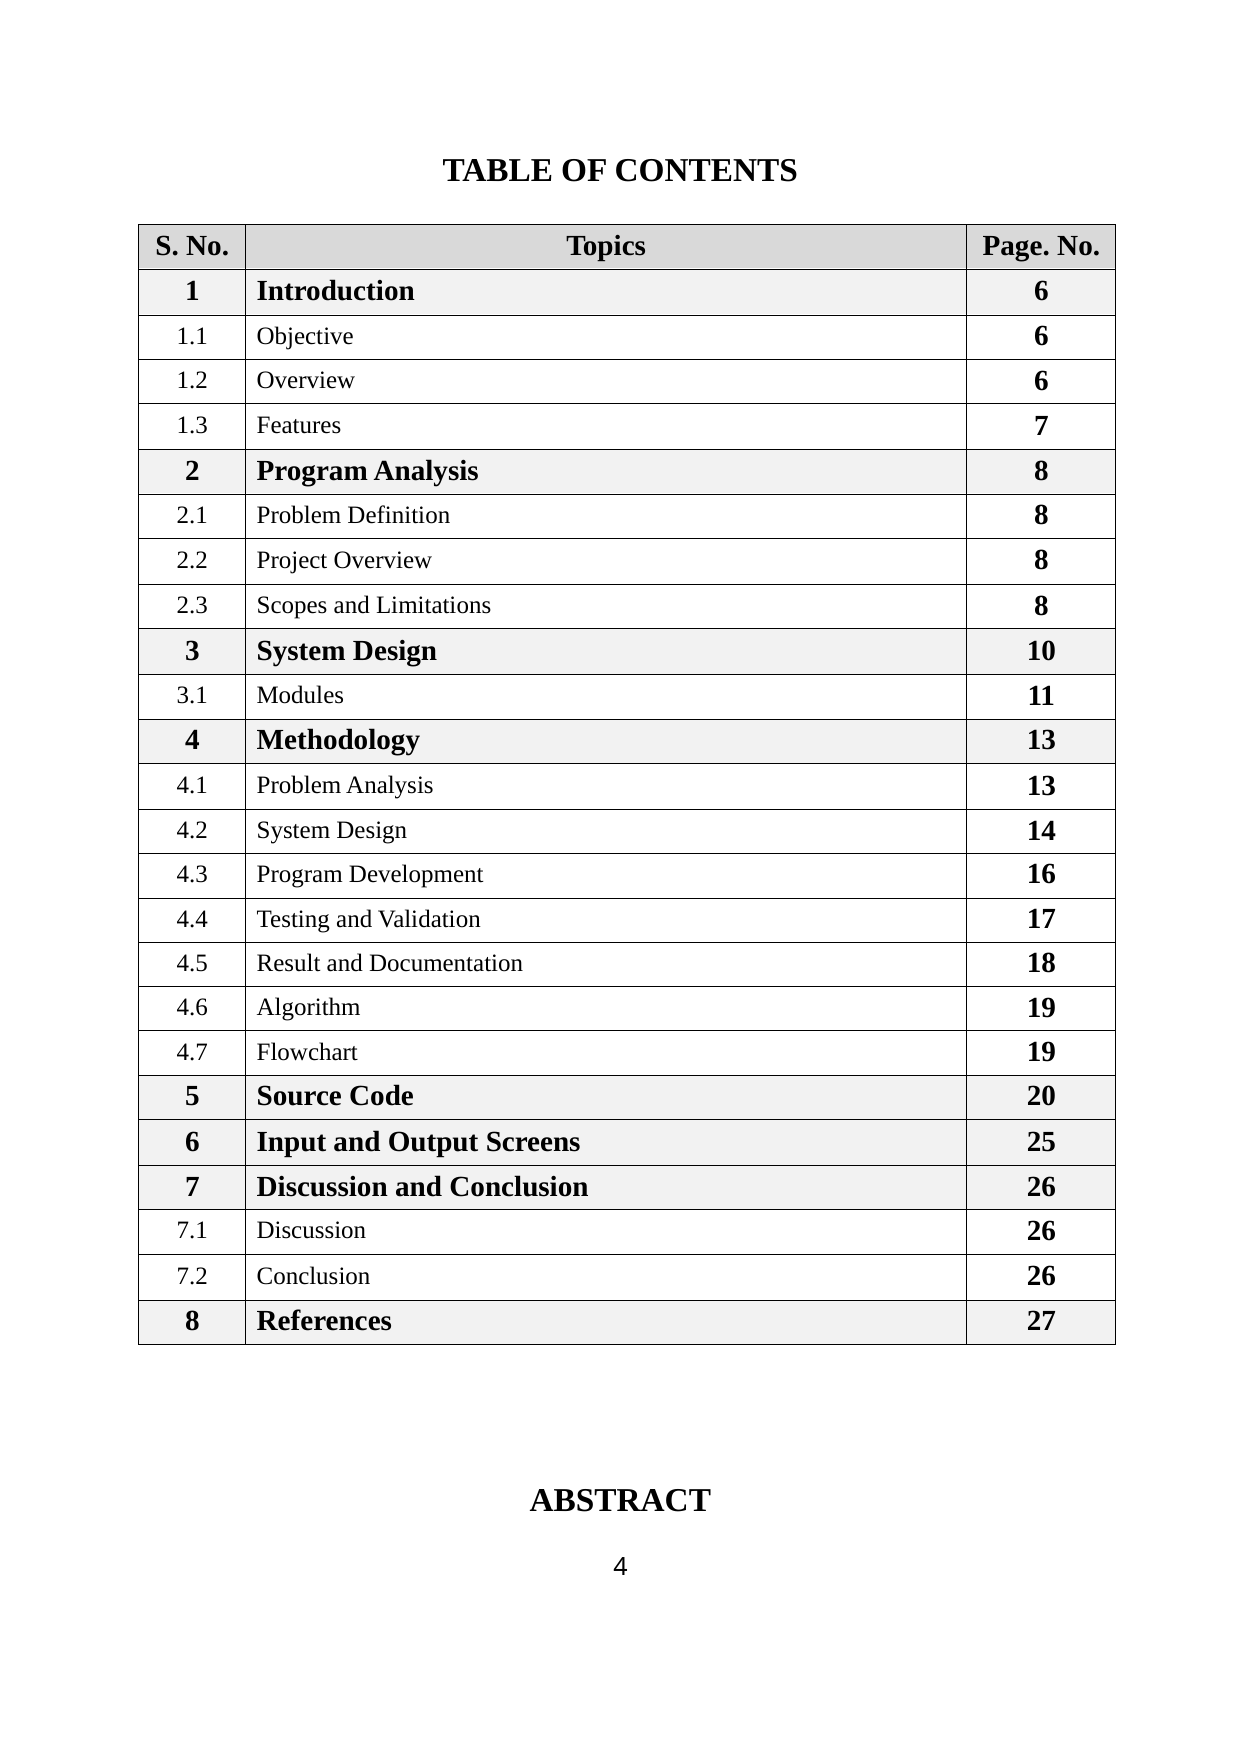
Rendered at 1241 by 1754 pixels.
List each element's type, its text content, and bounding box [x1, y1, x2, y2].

table_cell 1.1 [139, 316, 245, 359]
table_cell 6 [967, 360, 1115, 403]
table_cell Input and Output Screens [246, 1120, 966, 1165]
table_cell Methodology [246, 720, 966, 763]
table_cell 11 [967, 675, 1115, 719]
table_cell Discussion [246, 1210, 966, 1254]
table_cell 7.2 [139, 1255, 245, 1300]
table_cell 7 [967, 404, 1115, 449]
table_cell Program Development [246, 854, 966, 898]
table_cell 8 [967, 495, 1115, 538]
table_cell 4.3 [139, 854, 245, 898]
table_cell 4.7 [139, 1031, 245, 1075]
table_cell 8 [967, 585, 1115, 628]
table_cell 4.2 [139, 810, 245, 853]
table_cell 17 [967, 899, 1115, 942]
table_cell Flowchart [246, 1031, 966, 1075]
table_cell System Design [246, 629, 966, 674]
table_cell 4 [139, 720, 245, 763]
table_cell Conclusion [246, 1255, 966, 1300]
table_header Topics [246, 225, 966, 268]
table_cell 2.1 [139, 495, 245, 538]
table_cell 4.6 [139, 987, 245, 1030]
table_cell 26 [967, 1210, 1115, 1254]
table_cell 2 [139, 450, 245, 493]
table_cell 19 [967, 1031, 1115, 1075]
table_cell 1.3 [139, 404, 245, 449]
table_header S. No. [139, 225, 245, 268]
table_cell Program Analysis [246, 450, 966, 493]
table_cell 10 [967, 629, 1115, 674]
table_cell 8 [139, 1301, 245, 1344]
table_cell Discussion and Conclusion [246, 1166, 966, 1209]
table_cell 13 [967, 764, 1115, 809]
table_cell 6 [967, 316, 1115, 359]
table_cell Objective [246, 316, 966, 359]
table_cell Result and Documentation [246, 943, 966, 986]
table_cell 27 [967, 1301, 1115, 1344]
table_cell System Design [246, 810, 966, 853]
table_cell 26 [967, 1166, 1115, 1209]
table_cell Source Code [246, 1076, 966, 1119]
table_cell 8 [967, 539, 1115, 584]
table_cell Introduction [246, 270, 966, 314]
table_cell 6 [967, 270, 1115, 314]
table_cell Problem Definition [246, 495, 966, 538]
table_cell Algorithm [246, 987, 966, 1030]
table_cell 18 [967, 943, 1115, 986]
table_cell 26 [967, 1255, 1115, 1300]
text ABSTRACT [150, 1480, 1090, 1519]
table_cell Modules [246, 675, 966, 719]
table_cell References [246, 1301, 966, 1344]
table_cell 1.2 [139, 360, 245, 403]
table_cell Testing and Validation [246, 899, 966, 942]
table_cell 19 [967, 987, 1115, 1030]
table_cell 25 [967, 1120, 1115, 1165]
table_cell 5 [139, 1076, 245, 1119]
table_cell Overview [246, 360, 966, 403]
table_cell 4.5 [139, 943, 245, 986]
table_cell Project Overview [246, 539, 966, 584]
table_header Page. No. [967, 225, 1115, 268]
table_cell 8 [967, 450, 1115, 493]
table_cell 16 [967, 854, 1115, 898]
table_cell Features [246, 404, 966, 449]
table_cell 6 [139, 1120, 245, 1165]
table_cell 7.1 [139, 1210, 245, 1254]
table_cell 13 [967, 720, 1115, 763]
table_cell 3.1 [139, 675, 245, 719]
table_cell 4.1 [139, 764, 245, 809]
table_cell Scopes and Limitations [246, 585, 966, 628]
table_cell Problem Analysis [246, 764, 966, 809]
table_cell 14 [967, 810, 1115, 853]
table_cell 3 [139, 629, 245, 674]
table_cell 7 [139, 1166, 245, 1209]
table_cell 2.2 [139, 539, 245, 584]
text TABLE OF CONTENTS [150, 150, 1090, 188]
table_cell 4.4 [139, 899, 245, 942]
table_cell 1 [139, 270, 245, 314]
table_cell 2.3 [139, 585, 245, 628]
table_cell 20 [967, 1076, 1115, 1119]
